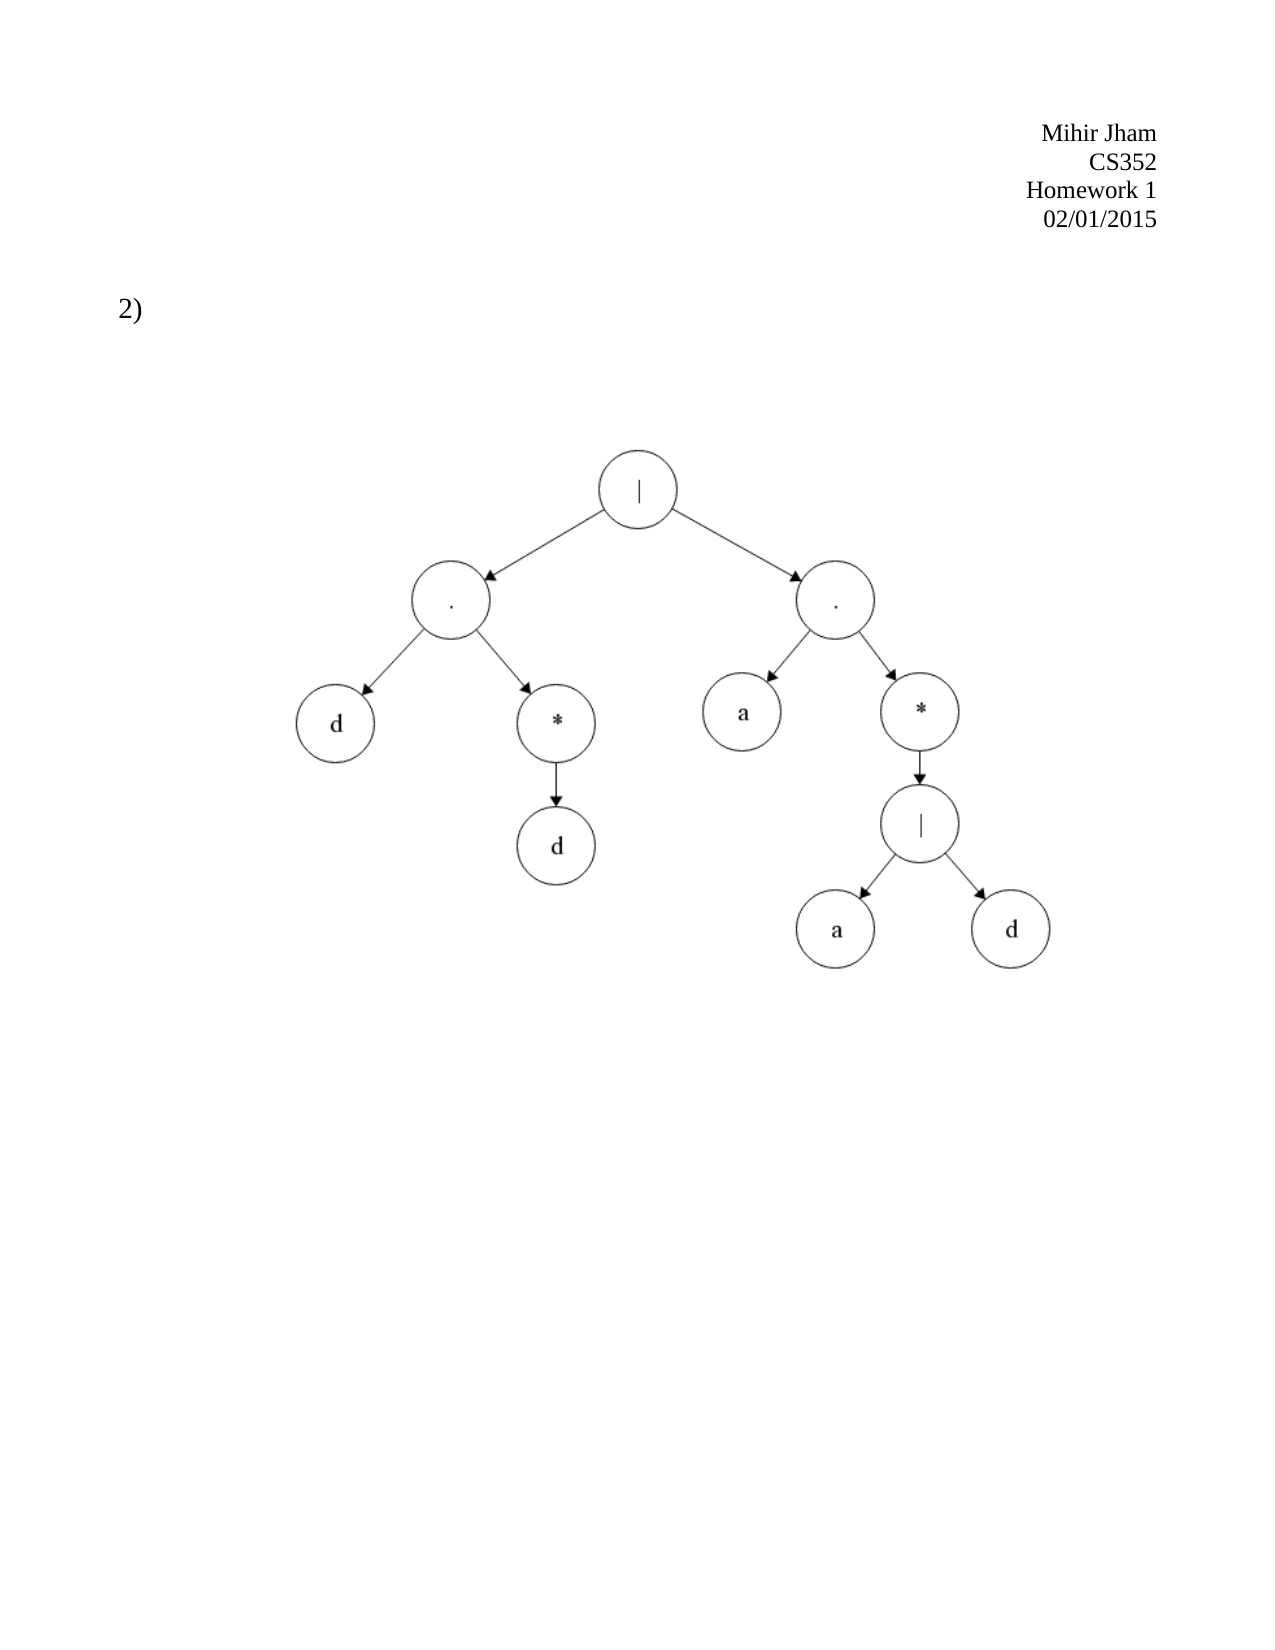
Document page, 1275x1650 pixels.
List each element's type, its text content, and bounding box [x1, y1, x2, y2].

picture [118, 325, 1157, 1104]
text 2) [118, 291, 1157, 325]
